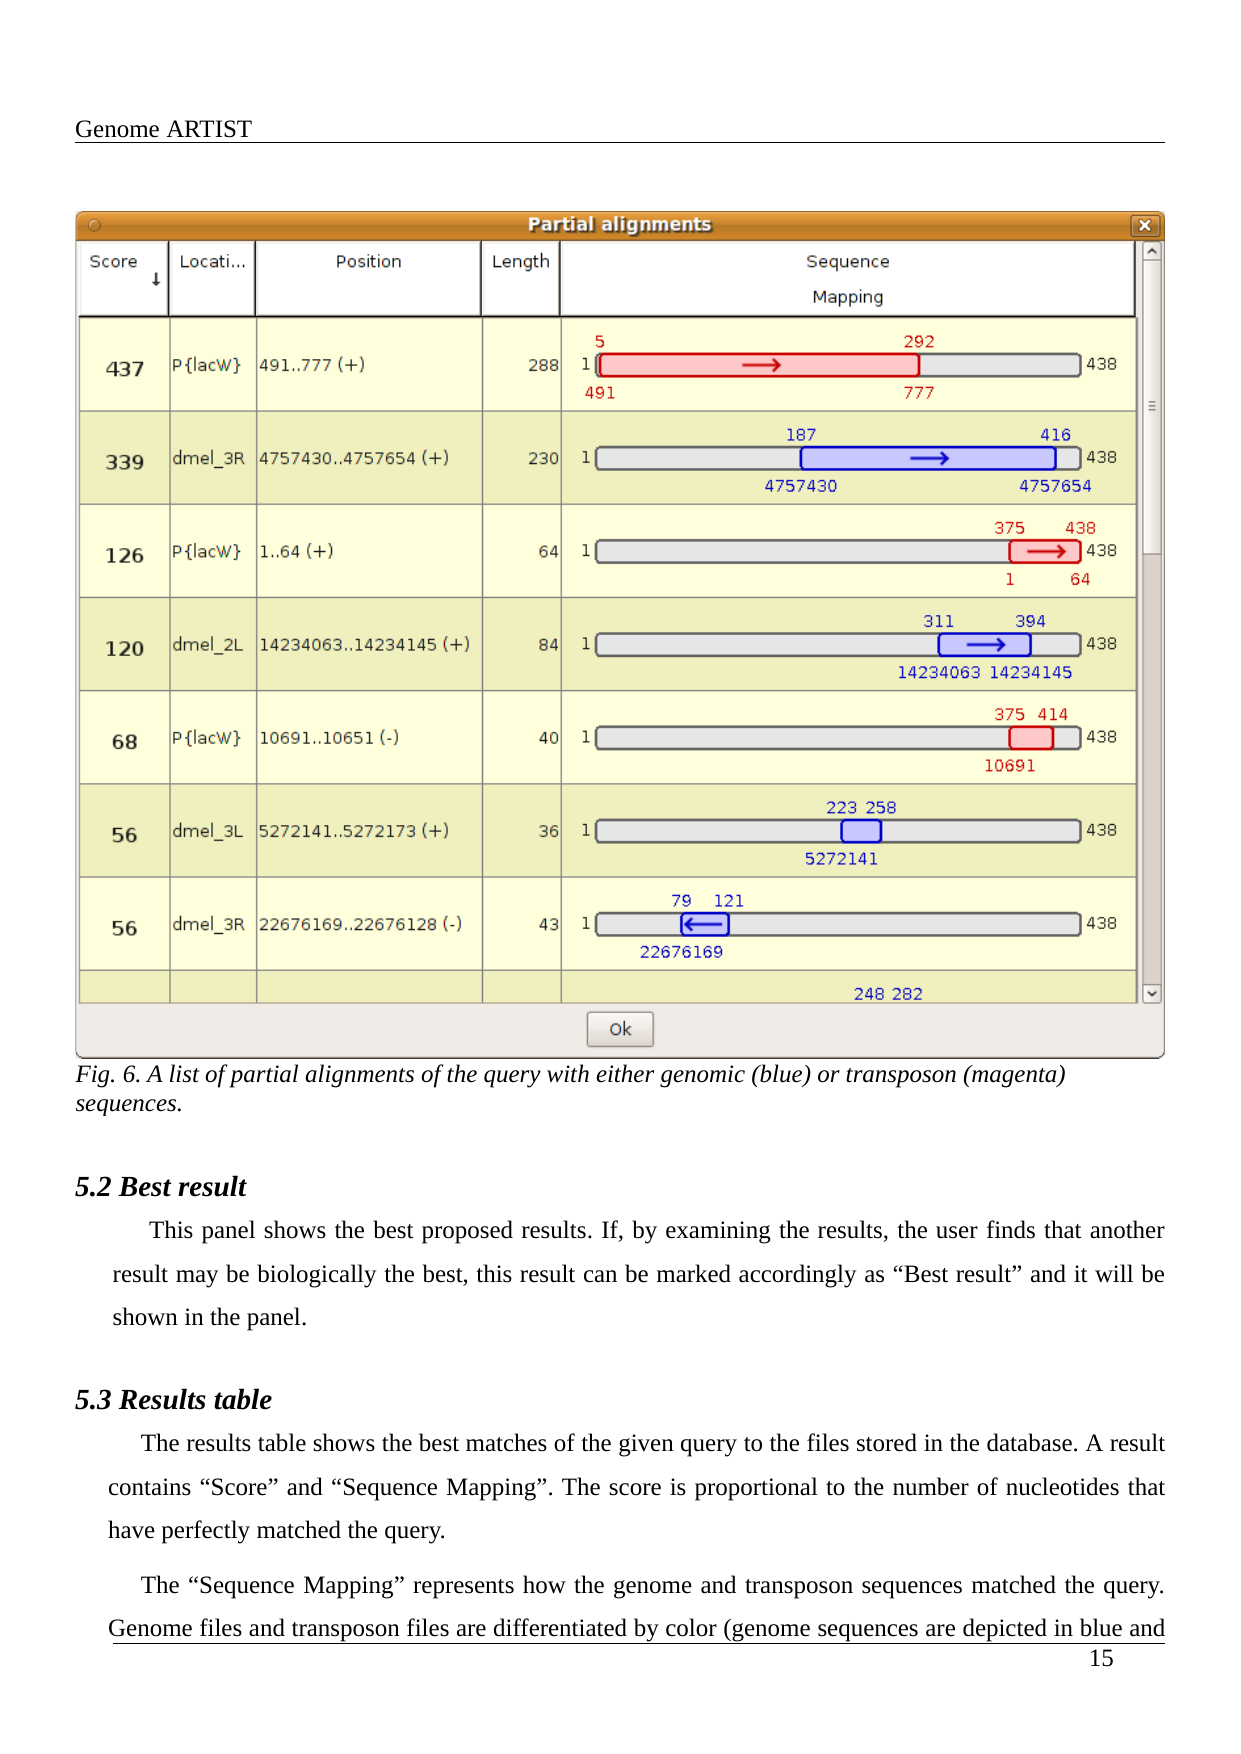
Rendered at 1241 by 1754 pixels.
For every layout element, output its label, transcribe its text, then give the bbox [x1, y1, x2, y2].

text The results table shows the best matches of the given query to the files stored in the database. A result contains “Score” and “Sequence Mapping”. The score is proportional to the number of nucleotides that have perfectly matched the query. [108, 1428, 1165, 1543]
subtitle 5.3 Results table [75, 1382, 1165, 1416]
subtitle 5.2 Best result [75, 1169, 1165, 1203]
text The “Sequence Mapping” represents how the genome and transposon sequences matched the query. Genome files and transposon files are differentiated by color (genome sequences are depicted in blue and [108, 1570, 1165, 1642]
text Fig. 6. A list of partial alignments of the query with either genomic (blue) or transposon (magenta) sequences. [75, 1059, 1165, 1116]
text This panel shows the best proposed results. If, by examining the results, the user finds that another result may be biologically the best, this result can be marked accordingly as “Best result” and it will be shown in the panel. [112, 1216, 1165, 1331]
picture [75, 211, 1165, 1059]
